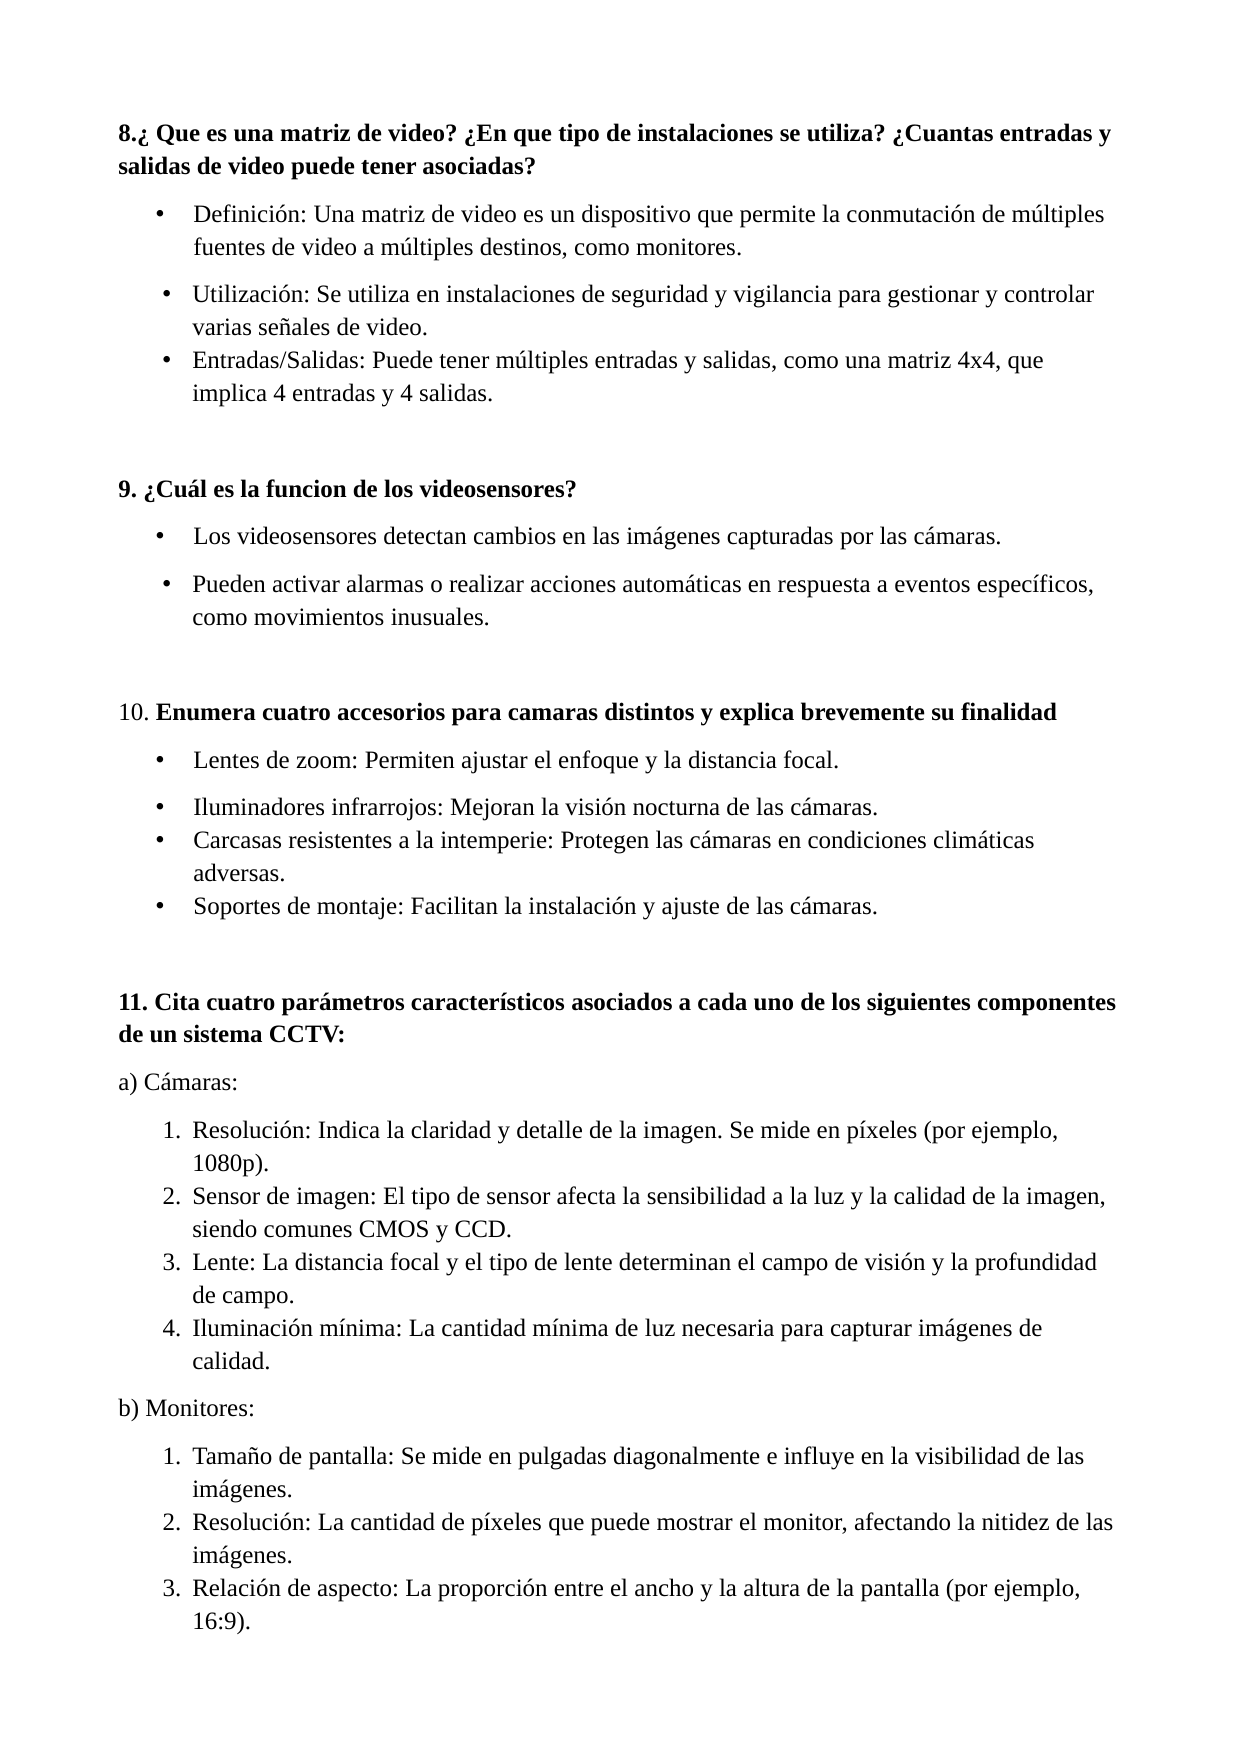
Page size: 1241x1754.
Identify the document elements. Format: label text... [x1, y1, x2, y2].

list Soportes de montaje: Facilitan la instalación y ajuste de las cámaras. [156, 891, 1122, 920]
list Resolución: La cantidad de píxeles que puede mostrar el monitor, afectando la nitidez de las imágenes. [162, 1507, 1122, 1569]
text a) Cámaras: [118, 1067, 1122, 1096]
list Carcasas resistentes a la intemperie: Protegen las cámaras en condiciones climáticas adversas. [156, 825, 1122, 887]
list Definición: Una matriz de video es un dispositivo que permite la conmutación de múltiples fuentes de video a múltiples destinos, como monitores. [156, 199, 1122, 261]
list Lente: La distancia focal y el tipo de lente determinan el campo de visión y la profundidad de campo. [162, 1247, 1122, 1309]
text 10. Enumera cuatro accesorios para camaras distintos y explica brevemente su finalidad [118, 697, 1122, 726]
list Relación de aspecto: La proporción entre el ancho y la altura de la pantalla (por ejemplo, 16:9). [162, 1573, 1122, 1635]
list Tamaño de pantalla: Se mide en pulgadas diagonalmente e influye en la visibilidad de las imágenes. [162, 1441, 1122, 1503]
text 11. Cita cuatro parámetros característicos asociados a cada uno de los siguientes componentes de un sistema CCTV: [118, 987, 1122, 1048]
list Sensor de imagen: El tipo de sensor afecta la sensibilidad a la luz y la calidad de la imagen, siendo comunes CMOS y CCD. [162, 1181, 1122, 1243]
list Iluminación mínima: La cantidad mínima de luz necesaria para capturar imágenes de calidad. [162, 1313, 1122, 1375]
list Pueden activar alarmas o realizar acciones automáticas en respuesta a eventos específicos, como movimientos inusuales. [162, 569, 1122, 631]
list Entradas/Salidas: Puede tener múltiples entradas y salidas, como una matriz 4x4, que implica 4 entradas y 4 salidas. [162, 345, 1122, 407]
list Iluminadores infrarrojos: Mejoran la visión nocturna de las cámaras. [156, 792, 1122, 821]
text b) Monitores: [118, 1393, 1122, 1422]
list Los videosensores detectan cambios en las imágenes capturadas por las cámaras. [156, 521, 1122, 550]
list Resolución: Indica la claridad y detalle de la imagen. Se mide en píxeles (por ejemplo, 1080p). [162, 1115, 1122, 1177]
text 8.¿ Que es una matriz de video? ¿En que tipo de instalaciones se utiliza? ¿Cuantas entradas y salidas de video puede tener asociadas? [118, 118, 1122, 180]
list Lentes de zoom: Permiten ajustar el enfoque y la distancia focal. [156, 745, 1122, 773]
text 9. ¿Cuál es la funcion de los videosensores? [118, 474, 1122, 502]
list Utilización: Se utiliza en instalaciones de seguridad y vigilancia para gestionar y controlar varias señales de video. [162, 279, 1122, 341]
